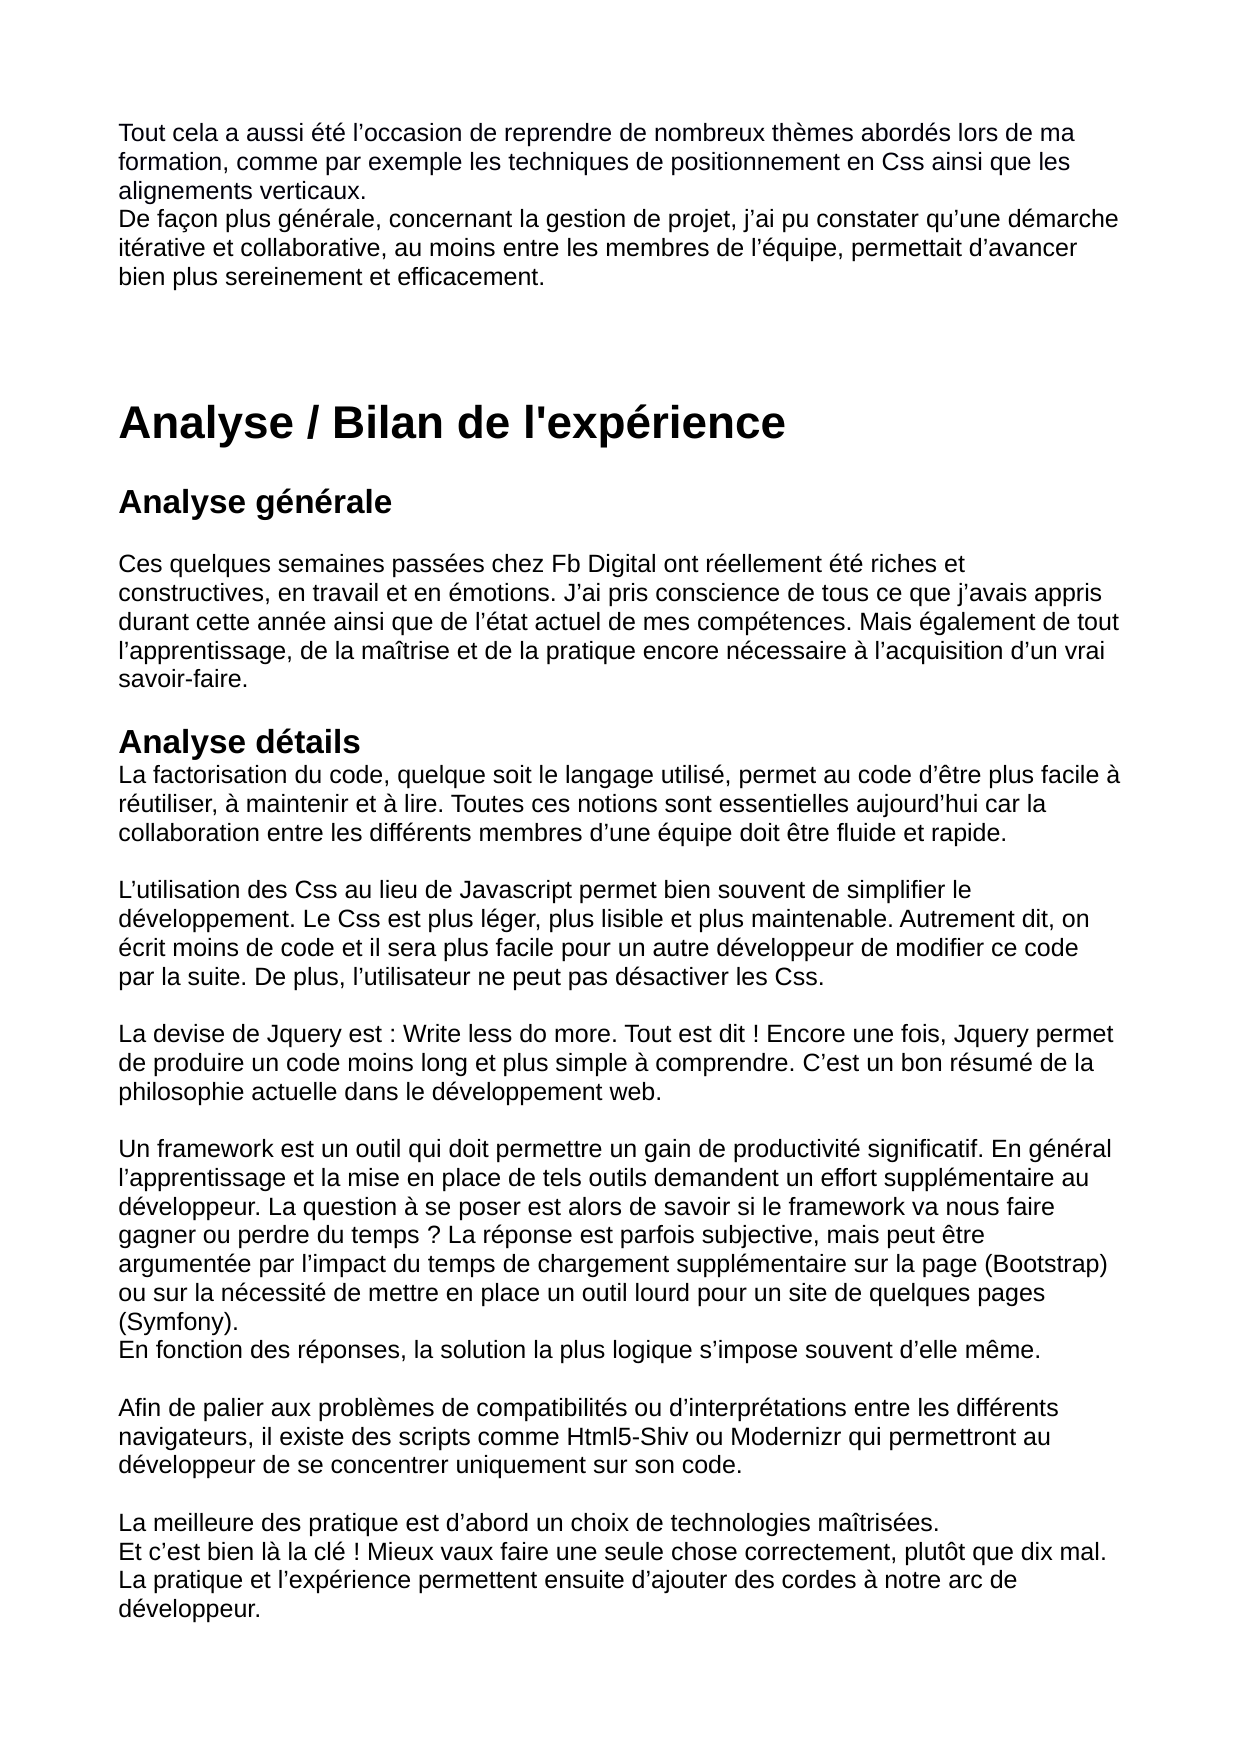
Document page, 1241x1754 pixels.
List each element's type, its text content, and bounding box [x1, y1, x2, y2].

text Afin de palier aux problèmes de compatibilités ou d’interprétations entre les différents navigateurs, il existe des scripts comme Html5-Shiv ou Modernizr qui permettront au développeur de se concentrer uniquement sur son code. [118, 1393, 1122, 1479]
text Tout cela a aussi été l’occasion de reprendre de nombreux thèmes abordés lors de ma formation, comme par exemple les techniques de positionnement en Css ainsi que les alignements verticaux. [118, 118, 1122, 204]
text La devise de Jquery est : Write less do more. Tout est dit ! Encore une fois, Jquery permet de produire un code moins long et plus simple à comprendre. C’est un bon résumé de la philosophie actuelle dans le développement web. [118, 1019, 1122, 1105]
text Un framework est un outil qui doit permettre un gain de productivité significatif. En général l’apprentissage et la mise en place de tels outils demandent un effort supplémentaire au développeur. La question à se poser est alors de savoir si le framework va nous faire gagner ou perdre du temps ? La réponse est parfois subjective, mais peut être argumentée par l’impact du temps de chargement supplémentaire sur la page (Bootstrap) ou sur la nécessité de mettre en place un outil lourd pour un site de quelques pages (Symfony). [118, 1134, 1122, 1335]
text Ces quelques semaines passées chez Fb Digital ont réellement été riches et constructives, en travail et en émotions. J’ai pris conscience de tous ce que j’avais appris durant cette année ainsi que de l’état actuel de mes compétences. Mais également de tout l’apprentissage, de la maîtrise et de la pratique encore nécessaire à l’acquisition d’un vrai savoir-faire. [118, 549, 1122, 693]
text Et c’est bien là la clé ! Mieux vaux faire une seule chose correctement, plutôt que dix mal. La pratique et l’expérience permettent ensuite d’ajouter des cordes à notre arc de développeur. [118, 1537, 1122, 1623]
text L’utilisation des Css au lieu de Javascript permet bien souvent de simplifier le développement. Le Css est plus léger, plus lisible et plus maintenable. Autrement dit, on écrit moins de code et il sera plus facile pour un autre développeur de modifier ce code par la suite. De plus, l’utilisateur ne peut pas désactiver les Css. [118, 875, 1122, 990]
text Analyse détails [118, 722, 1122, 760]
text La factorisation du code, quelque soit le langage utilisé, permet au code d’être plus facile à réutiliser, à maintenir et à lire. Toutes ces notions sont essentielles aujourd’hui car la collaboration entre les différents membres d’une équipe doit être fluide et rapide. [118, 760, 1122, 847]
text Analyse / Bilan de l'expérience [118, 396, 1122, 449]
text En fonction des réponses, la solution la plus logique s’impose souvent d’elle même. [118, 1335, 1122, 1364]
text Analyse générale [118, 482, 1122, 521]
text La meilleure des pratique est d’abord un choix de technologies maîtrisées. [118, 1508, 1122, 1537]
text De façon plus générale, concernant la gestion de projet, j’ai pu constater qu’une démarche itérative et collaborative, au moins entre les membres de l’équipe, permettait d’avancer bien plus sereinement et efficacement. [118, 204, 1122, 291]
